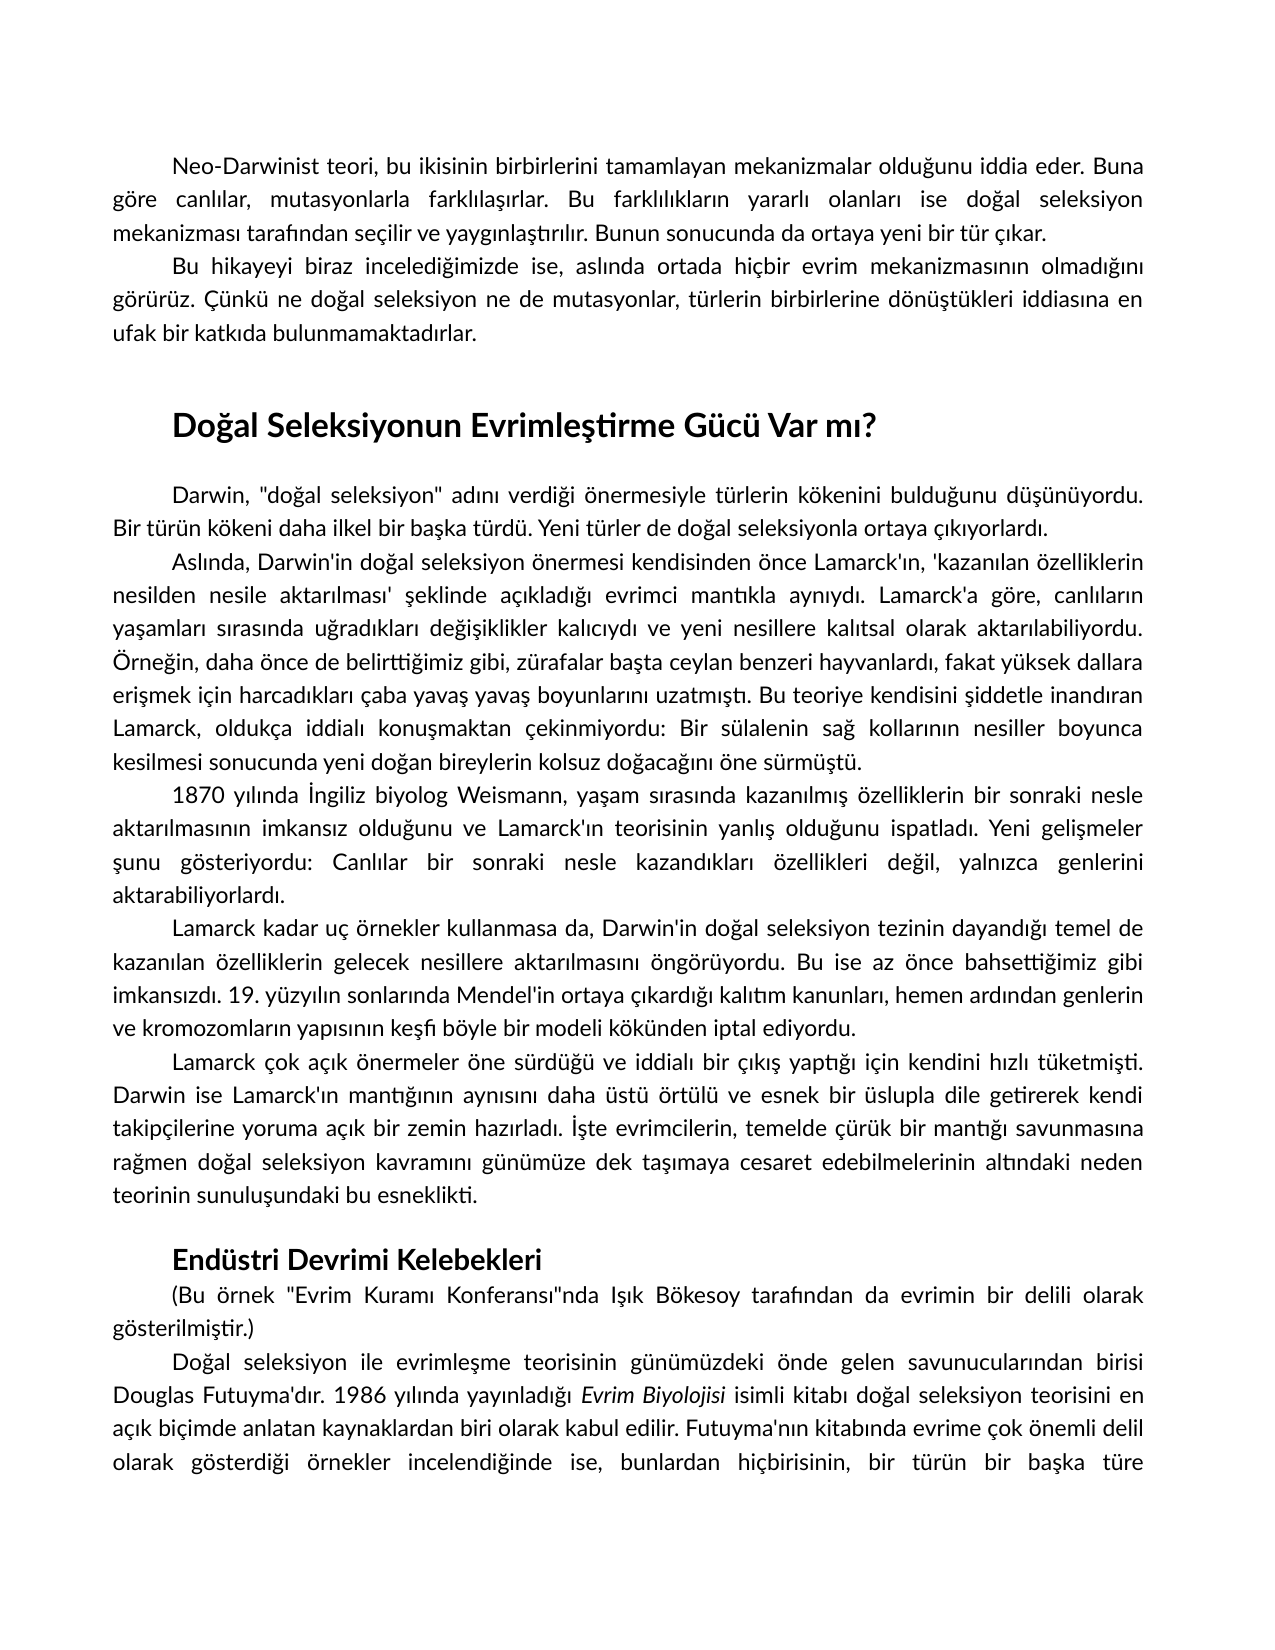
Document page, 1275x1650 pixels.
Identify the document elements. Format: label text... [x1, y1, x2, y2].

text Lamarck kadar uç örnekler kullanmasa da, Darwin'in doğal seleksiyon tezinin dayandığı temel de kazanılan özelliklerin gelecek nesillere aktarılmasını öngörüyordu. Bu ise az önce bahsettiğimiz gibi imkansızdı. 19. yüzyılın sonlarında Mendel'in ortaya çıkardığı kalıtım kanunları, hemen ardından genlerin ve kromozomların yapısının keşfi böyle bir modeli kökünden iptal ediyordu. [112, 910, 1145, 1043]
text Endüstri Devrimi Kelebekleri [112, 1243, 1145, 1277]
text Aslında, Darwin'in doğal seleksiyon önermesi kendisinden önce Lamarck'ın, 'kazanılan özelliklerin nesilden nesile aktarılması' şeklinde açıkladığı evrimci mantıkla aynıydı. Lamarck'a göre, canlıların yaşamları sırasında uğradıkları değişiklikler kalıcıydı ve yeni nesillere kalıtsal olarak aktarılabiliyordu. Örneğin, daha önce de belirttiğimiz gibi, zürafalar başta ceylan benzeri hayvanlardı, fakat yüksek dallara erişmek için harcadıkları çaba yavaş yavaş boyunlarını uzatmıştı. Bu teoriye kendisini şiddetle inandıran Lamarck, oldukça iddialı konuşmaktan çekinmiyordu: Bir sülalenin sağ kollarının nesiller boyunca kesilmesi sonucunda yeni doğan bireylerin kolsuz doğacağını öne sürmüştü. [112, 543, 1145, 777]
text Doğal Seleksiyonun Evrimleştirme Gücü Var mı? [112, 414, 1145, 443]
text (Bu örnek "Evrim Kuramı Konferansı"nda Işık Bökesoy tarafından da evrimin bir delili olarak gösterilmiştir.) [112, 1277, 1145, 1343]
text 1870 yılında İngiliz biyolog Weismann, yaşam sırasında kazanılmış özelliklerin bir sonraki nesle aktarılmasının imkansız olduğunu ve Lamarck'ın teorisinin yanlış olduğunu ispatladı. Yeni gelişmeler şunu gösteriyordu: Canlılar bir sonraki nesle kazandıkları özellikleri değil, yalnızca genlerini aktarabiliyorlardı. [112, 777, 1145, 910]
text Darwin, "doğal seleksiyon" adını verdiği önermesiyle türlerin kökenini bulduğunu düşünüyordu. Bir türün kökeni daha ilkel bir başka türdü. Yeni türler de doğal seleksiyonla ortaya çıkıyorlardı. [112, 477, 1145, 543]
text Bu hikayeyi biraz incelediğimizde ise, aslında ortada hiçbir evrim mekanizmasının olmadığını görürüz. Çünkü ne doğal seleksiyon ne de mutasyonlar, türlerin birbirlerine dönüştükleri iddiasına en ufak bir katkıda bulunmamaktadırlar. [112, 248, 1145, 348]
text Doğal seleksiyon ile evrimleşme teorisinin günümüzdeki önde gelen savunucularından birisi Douglas Futuyma'dır. 1986 yılında yayınladığı Evrim Biyolojisi isimli kitabı doğal seleksiyon teorisini en açık biçimde anlatan kaynaklardan biri olarak kabul edilir. Futuyma'nın kitabında evrime çok önemli delil olarak gösterdiği örnekler incelendiğinde ise, bunlardan hiçbirisinin, bir türün bir başka türe [112, 1343, 1145, 1477]
text Lamarck çok açık önermeler öne sürdüğü ve iddialı bir çıkış yaptığı için kendini hızlı tüketmişti. Darwin ise Lamarck'ın mantığının aynısını daha üstü örtülü ve esnek bir üslupla dile getirerek kendi takipçilerine yoruma açık bir zemin hazırladı. İşte evrimcilerin, temelde çürük bir mantığı savunmasına rağmen doğal seleksiyon kavramını günümüze dek taşımaya cesaret edebilmelerinin altındaki neden teorinin sunuluşundaki bu esneklikti. [112, 1043, 1145, 1210]
text Neo-Darwinist teori, bu ikisinin birbirlerini tamamlayan mekanizmalar olduğunu iddia eder. Buna göre canlılar, mutasyonlarla farklılaşırlar. Bu farklılıkların yararlı olanları ise doğal seleksiyon mekanizması tarafından seçilir ve yaygınlaştırılır. Bunun sonucunda da ortaya yeni bir tür çıkar. [112, 148, 1145, 248]
